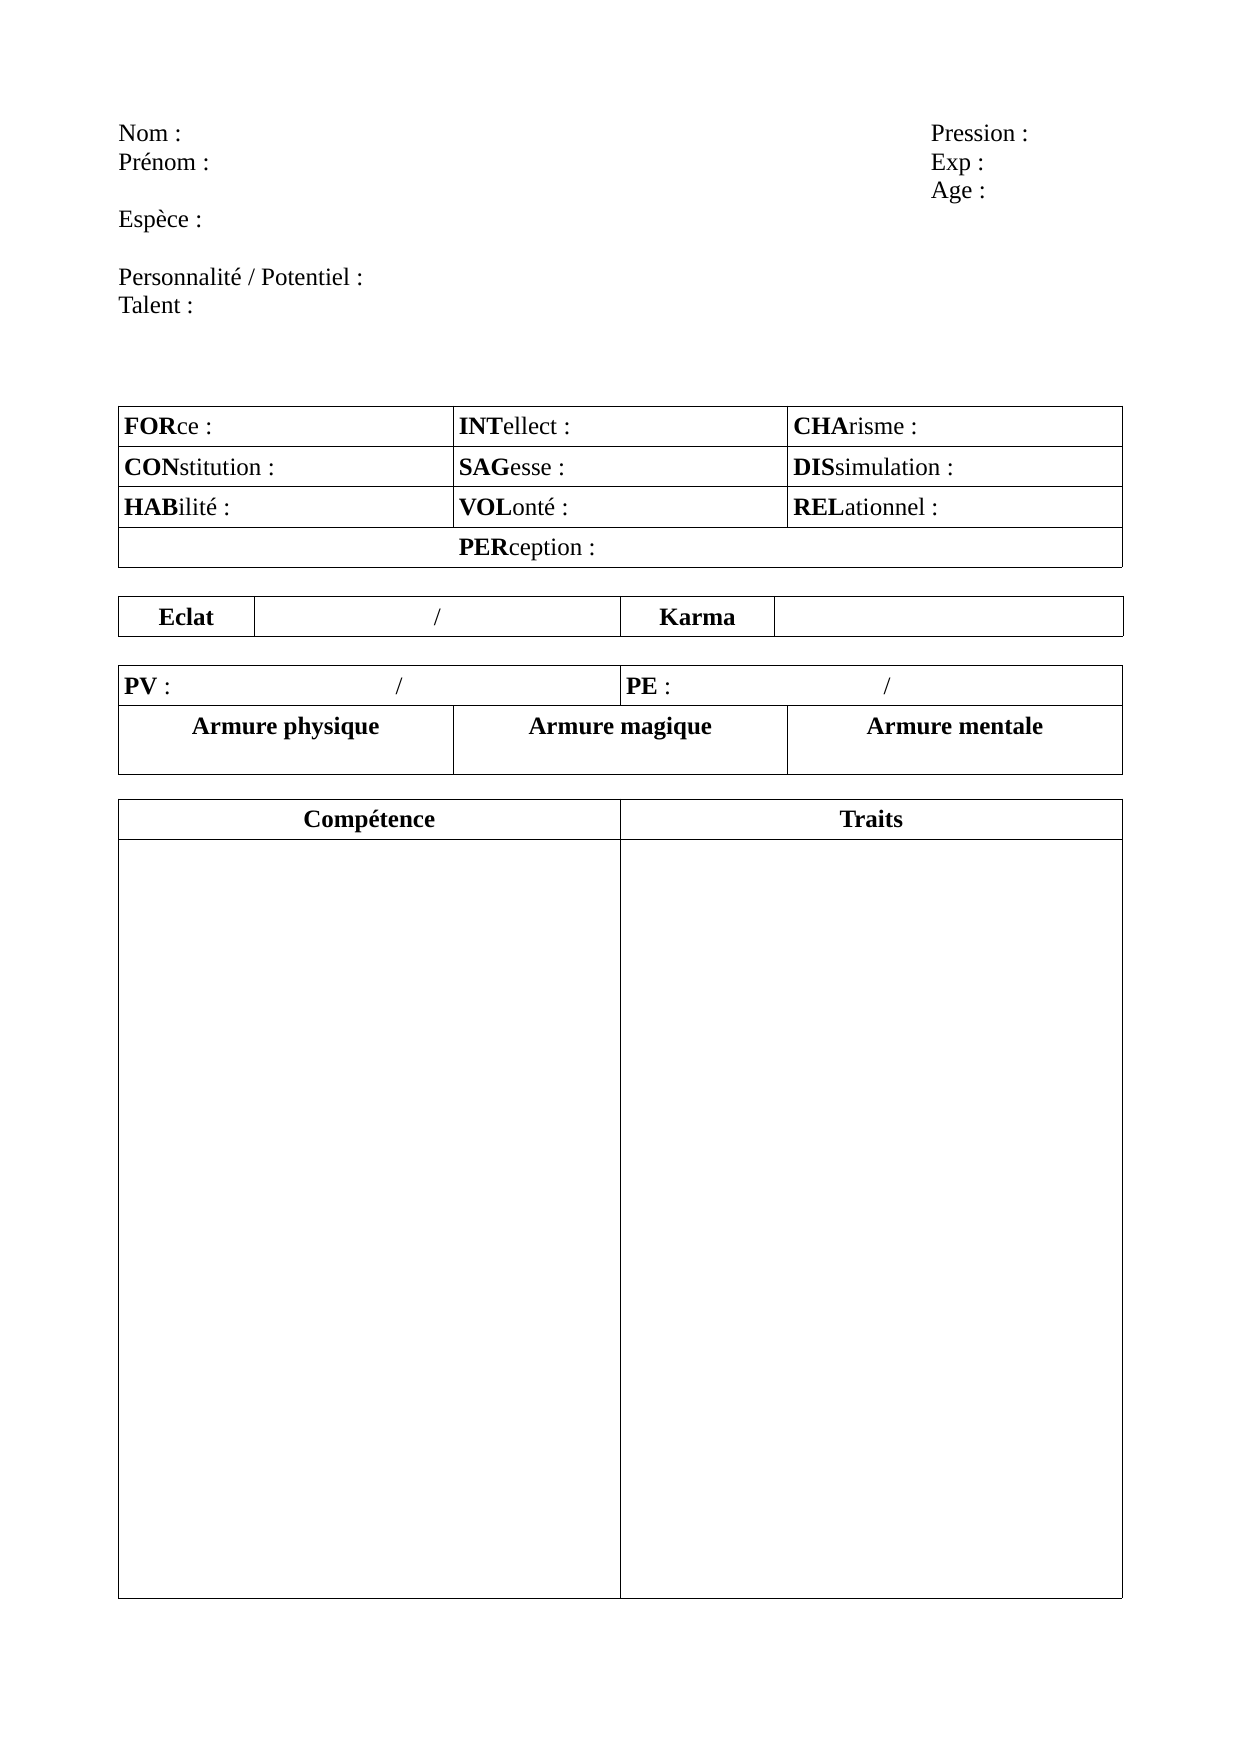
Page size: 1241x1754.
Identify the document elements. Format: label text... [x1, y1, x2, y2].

text Personnalité / Potentiel : [118, 262, 1122, 291]
table_cell [119, 840, 620, 1598]
table_header FORce : [119, 407, 453, 446]
table_cell RELationnel : [788, 487, 1122, 527]
text Talent : [118, 291, 1122, 319]
text Nom : Pression : [118, 118, 1122, 147]
text Espèce : [118, 204, 1122, 233]
table_header Traits [621, 800, 1122, 839]
table_header Compétence [119, 800, 620, 839]
table_cell HABilité : [119, 487, 453, 527]
text Prénom : Exp : [118, 147, 1122, 176]
text Age : [118, 176, 1122, 204]
table_cell SAGesse : [454, 447, 787, 486]
table_cell [119, 528, 453, 567]
table_cell DISsimulation : [788, 447, 1122, 486]
table_cell Armure physique [119, 706, 453, 774]
table_cell Armure magique [454, 706, 787, 774]
table_cell [788, 528, 1122, 567]
table_cell PERception : [453, 528, 787, 567]
table_cell [621, 840, 1122, 1598]
table_header CHArisme : [788, 407, 1122, 446]
table_header / [255, 597, 620, 636]
table_header PE : / [621, 666, 1122, 705]
table_header INTellect : [454, 407, 787, 446]
table_header Eclat [119, 597, 254, 636]
table_header PV : / [119, 666, 620, 705]
table_cell Armure mentale [788, 706, 1122, 774]
table_header [775, 597, 1123, 636]
table_cell VOLonté : [454, 487, 787, 527]
table_cell CONstitution : [119, 447, 453, 486]
table_header Karma [621, 597, 774, 636]
